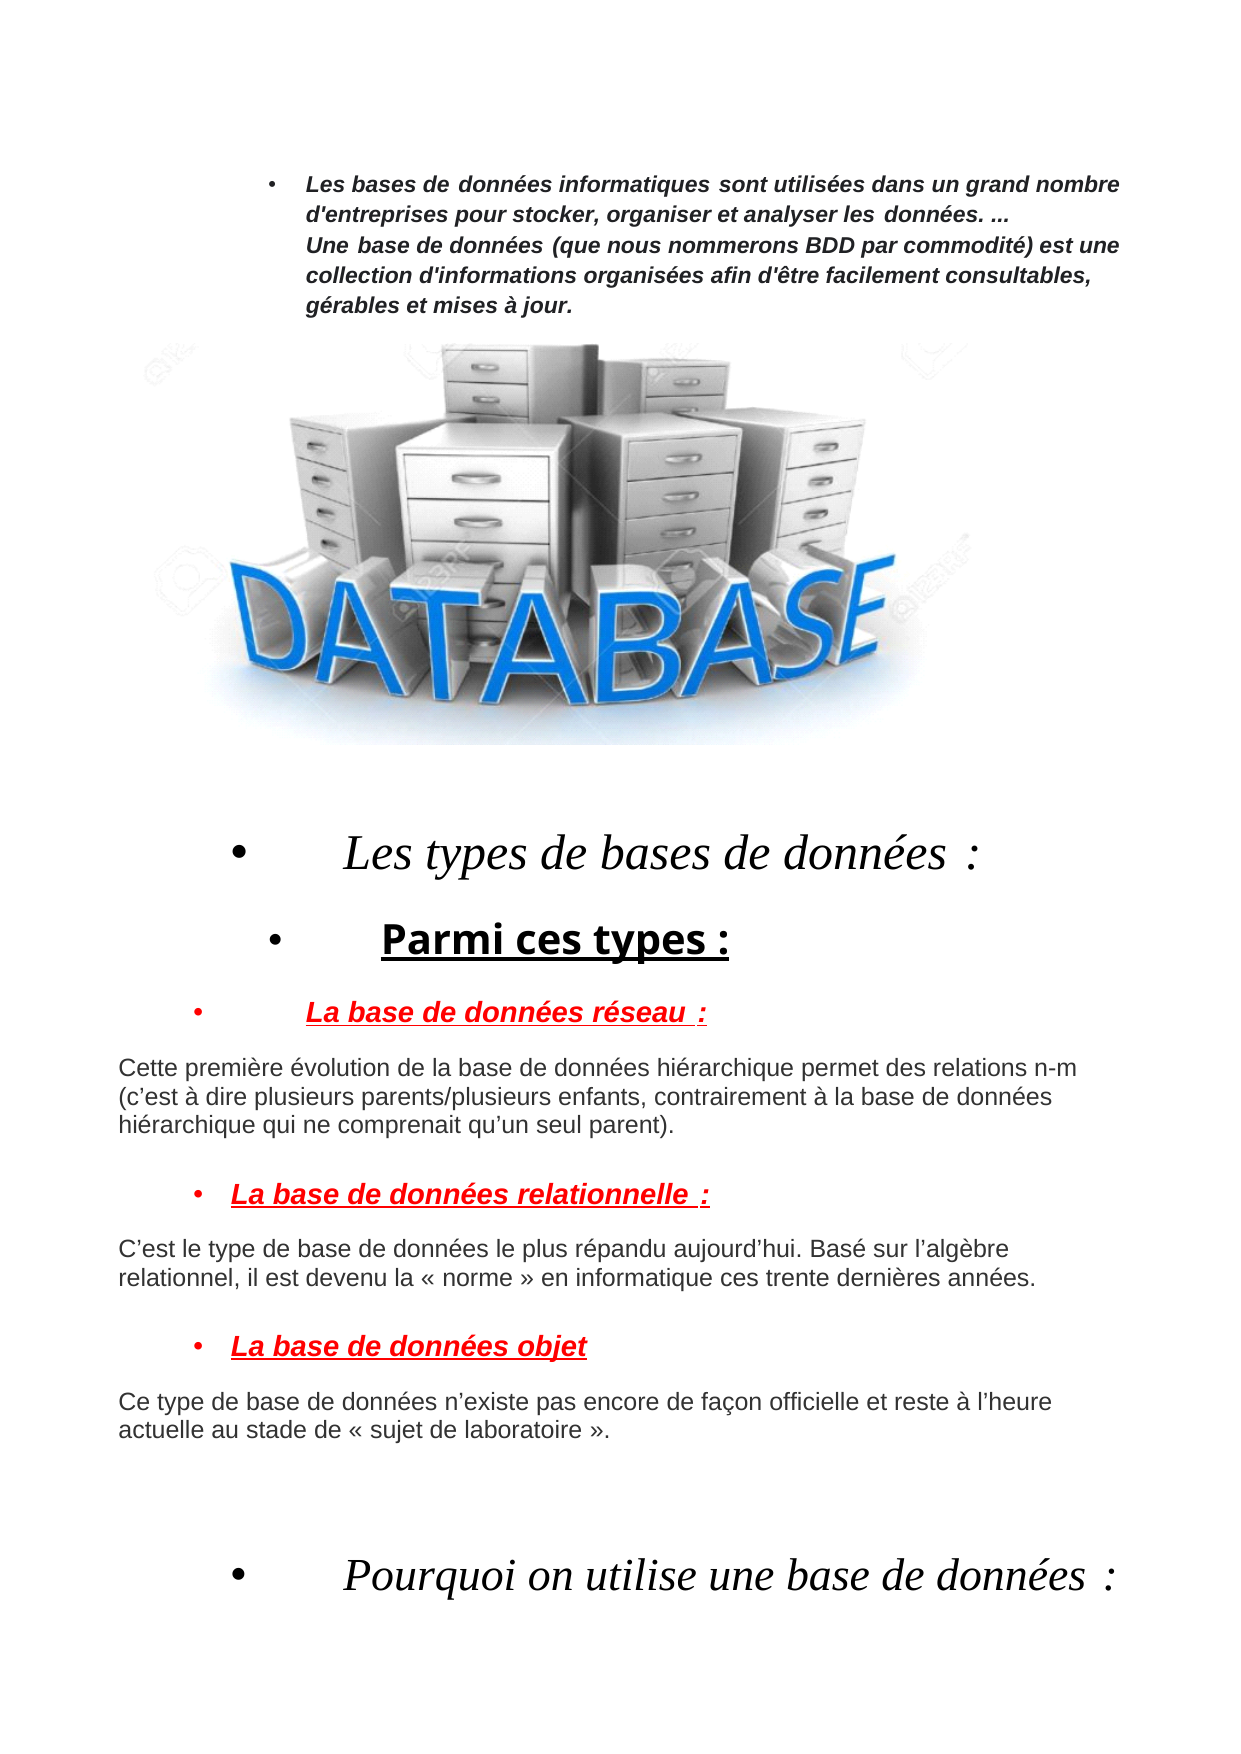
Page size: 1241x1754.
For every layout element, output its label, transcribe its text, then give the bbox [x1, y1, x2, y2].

text Ce type de base de données n’existe pas encore de façon officielle et reste à l’heure actuelle au stade de « sujet de laboratoire ». [118, 1387, 1122, 1444]
list Les bases de données informatiques sont utilisées dans un grand nombre d'entreprises pour stocker, organiser et analyser les données. ... Une base de données (que nous nommerons BDD par commodité) est une collection d'informations organisées afin d'être facilement consultables, gérables et mises à jour. [268, 171, 1122, 318]
text C’est le type de base de données le plus répandu aujourd’hui. Basé sur l’algèbre relationnel, il est devenu la « norme » en informatique ces trente dernières années. [118, 1234, 1122, 1292]
list Parmi ces types : [193, 909, 1122, 966]
list La base de données objet [193, 1329, 1122, 1363]
list Pourquoi on utilise une base de données : [231, 1547, 1122, 1600]
list Les types de bases de données : [231, 823, 1122, 880]
list La base de données relationnelle : [193, 1177, 1122, 1211]
text Cette première évolution de la base de données hiérarchique permet des relations n-m (c’est à dire plusieurs parents/plusieurs enfants, contrairement à la base de données hiérarchique qui ne comprenait qu’un seul parent). [118, 1053, 1122, 1139]
list La base de données réseau : [118, 996, 1122, 1029]
